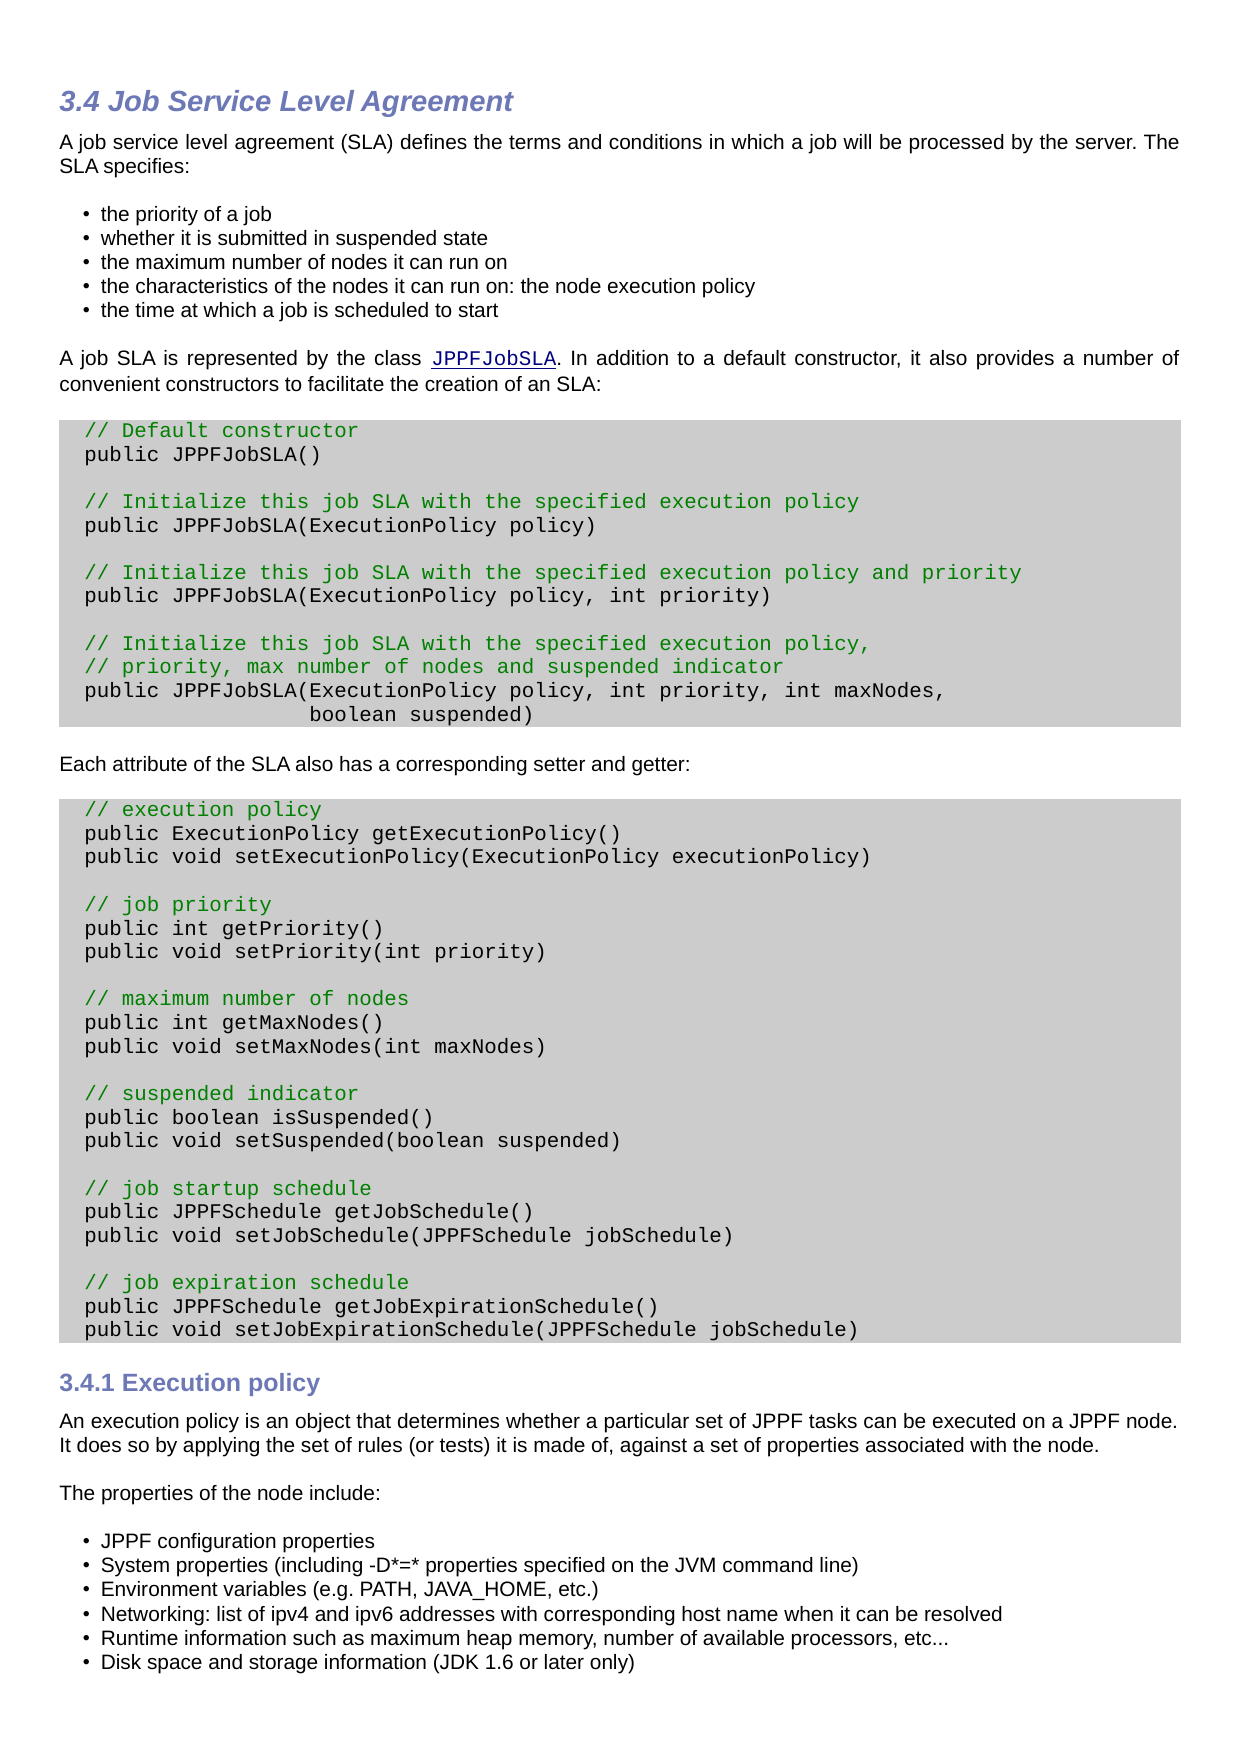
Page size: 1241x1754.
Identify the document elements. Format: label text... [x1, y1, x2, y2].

list the time at which a job is scheduled to start [83, 298, 1181, 322]
text public JPPFJobSLA() [59, 444, 1181, 467]
text The properties of the node include: [59, 1481, 1181, 1505]
text // execution policy [59, 799, 1181, 823]
text // job expiration schedule [59, 1272, 1181, 1296]
text // Initialize this job SLA with the specified execution policy [59, 491, 1181, 514]
text public JPPFJobSLA(ExecutionPolicy policy, int priority) [59, 586, 1181, 609]
text public JPPFSchedule getJobSchedule() [59, 1201, 1181, 1225]
subtitle Execution policy [59, 1368, 1181, 1397]
subtitle Job Service Level Agreement [59, 84, 1181, 118]
text public void setMaxNodes(int maxNodes) [59, 1036, 1181, 1059]
text public JPPFJobSLA(ExecutionPolicy policy, int priority, int maxNodes, [59, 680, 1181, 704]
text public void setJobExpirationSchedule(JPPFSchedule jobSchedule) [59, 1319, 1181, 1343]
list the maximum number of nodes it can run on [83, 250, 1181, 274]
text Each attribute of the SLA also has a corresponding setter and getter: [59, 751, 1181, 775]
text An execution policy is an object that determines whether a particular set of JPPF tasks can be executed on a JPPF node. It does so by applying the set of rules (or tests) it is made of, against a set of properties associated with the node. [59, 1409, 1181, 1457]
text public int getPriority() [59, 917, 1181, 941]
text A job service level agreement (SLA) defines the terms and conditions in which a job will be processed by the server. The SLA specifies: [59, 130, 1181, 178]
text public ExecutionPolicy getExecutionPolicy() [59, 823, 1181, 847]
text // Initialize this job SLA with the specified execution policy, [59, 633, 1181, 656]
list Environment variables (e.g. PATH, JAVA_HOME, etc.) [83, 1577, 1181, 1601]
text public void setPriority(int priority) [59, 941, 1181, 965]
list Networking: list of ipv4 and ipv6 addresses with corresponding host name when it can be resolved [83, 1601, 1181, 1625]
text public JPPFJobSLA(ExecutionPolicy policy) [59, 514, 1181, 538]
list the characteristics of the nodes it can run on: the node execution policy [83, 274, 1181, 298]
text // Default constructor [59, 420, 1181, 444]
text public void setJobSchedule(JPPFSchedule jobSchedule) [59, 1225, 1181, 1248]
text public void setExecutionPolicy(ExecutionPolicy executionPolicy) [59, 847, 1181, 870]
text // priority, max number of nodes and suspended indicator [59, 656, 1181, 680]
text public void setSuspended(boolean suspended) [59, 1130, 1181, 1154]
list Runtime information such as maximum heap memory, number of available processors, etc... [83, 1625, 1181, 1649]
text public boolean isSuspended() [59, 1107, 1181, 1130]
list the priority of a job [83, 202, 1181, 226]
text // suspended indicator [59, 1083, 1181, 1107]
list whether it is submitted in suspended state [83, 226, 1181, 250]
text boolean suspended) [59, 704, 1181, 727]
text public JPPFSchedule getJobExpirationSchedule() [59, 1296, 1181, 1319]
text // Initialize this job SLA with the specified execution policy and priority [59, 562, 1181, 586]
text // maximum number of nodes [59, 988, 1181, 1012]
list JPPF configuration properties [83, 1529, 1181, 1553]
text // job startup schedule [59, 1178, 1181, 1201]
text // job priority [59, 894, 1181, 917]
text public int getMaxNodes() [59, 1012, 1181, 1036]
text A job SLA is represented by the class JPPFJobSLA. In addition to a default constructor, it also provides a number of convenient constructors to facilitate the creation of an SLA: [59, 346, 1181, 396]
list Disk space and storage information (JDK 1.6 or later only) [83, 1649, 1181, 1673]
list System properties (including -D*=* properties specified on the JVM command line) [83, 1553, 1181, 1577]
